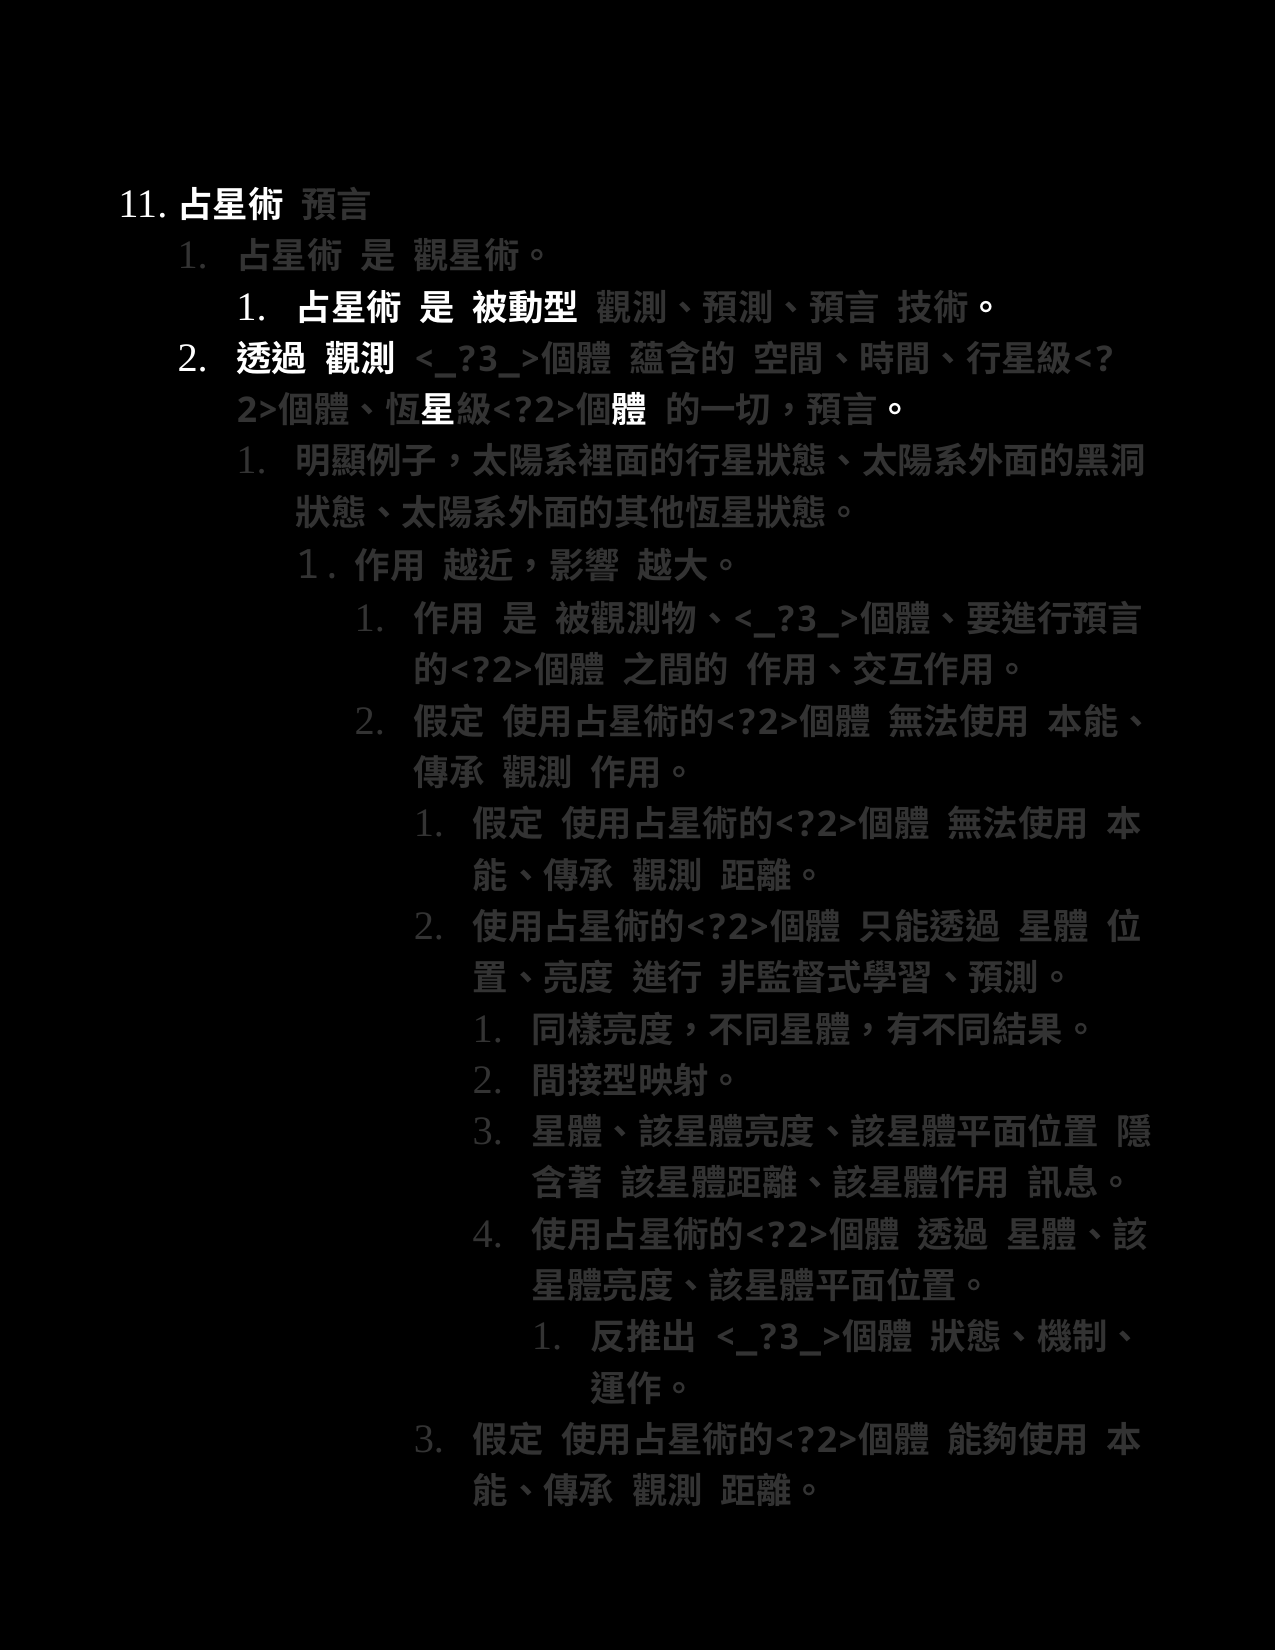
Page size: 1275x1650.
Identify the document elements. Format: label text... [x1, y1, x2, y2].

list 反推出 <_?3_>個體 狀態、機制、運作。 [532, 1308, 1157, 1411]
list 間接型映射。 [472, 1052, 1157, 1103]
list 作用 越近，影響 越大。 [295, 535, 1157, 590]
list 假定 使用占星術的<?2>個體 無法使用 本能、傳承 觀測 作用。 [354, 693, 1157, 796]
list 使用占星術的<?2>個體 只能透過 星體 位置、亮度 進行 非監督式學習、預測。 [413, 898, 1157, 1001]
list 透過 觀測 <_?3_>個體 蘊含的 空間、時間、行星級<?2>個體、恆星級<?2>個體 的一切，預言。 [177, 330, 1157, 433]
list 使用占星術的<?2>個體 透過 星體、該星體亮度、該星體平面位置。 [472, 1206, 1157, 1308]
list 占星術 預言 [118, 176, 1157, 228]
list 占星術 是 觀星術。 [177, 228, 1157, 279]
list 作用 是 被觀測物、<_?3_>個體、要進行預言的<?2>個體 之間的 作用、交互作用。 [354, 590, 1157, 693]
list 星體、該星體亮度、該星體平面位置 隱含著 該星體距離、該星體作用 訊息。 [472, 1103, 1157, 1206]
list 占星術 是 被動型 觀測、預測、預言 技術。 [236, 279, 1157, 330]
list 同樣亮度，不同星體，有不同結果。 [472, 1001, 1157, 1052]
list 假定 使用占星術的<?2>個體 能夠使用 本能、傳承 觀測 距離。 [413, 1411, 1157, 1514]
list 假定 使用占星術的<?2>個體 無法使用 本能、傳承 觀測 距離。 [413, 796, 1157, 898]
list 明顯例子，太陽系裡面的行星狀態、太陽系外面的黑洞狀態、太陽系外面的其他恆星狀態。 [236, 433, 1157, 535]
